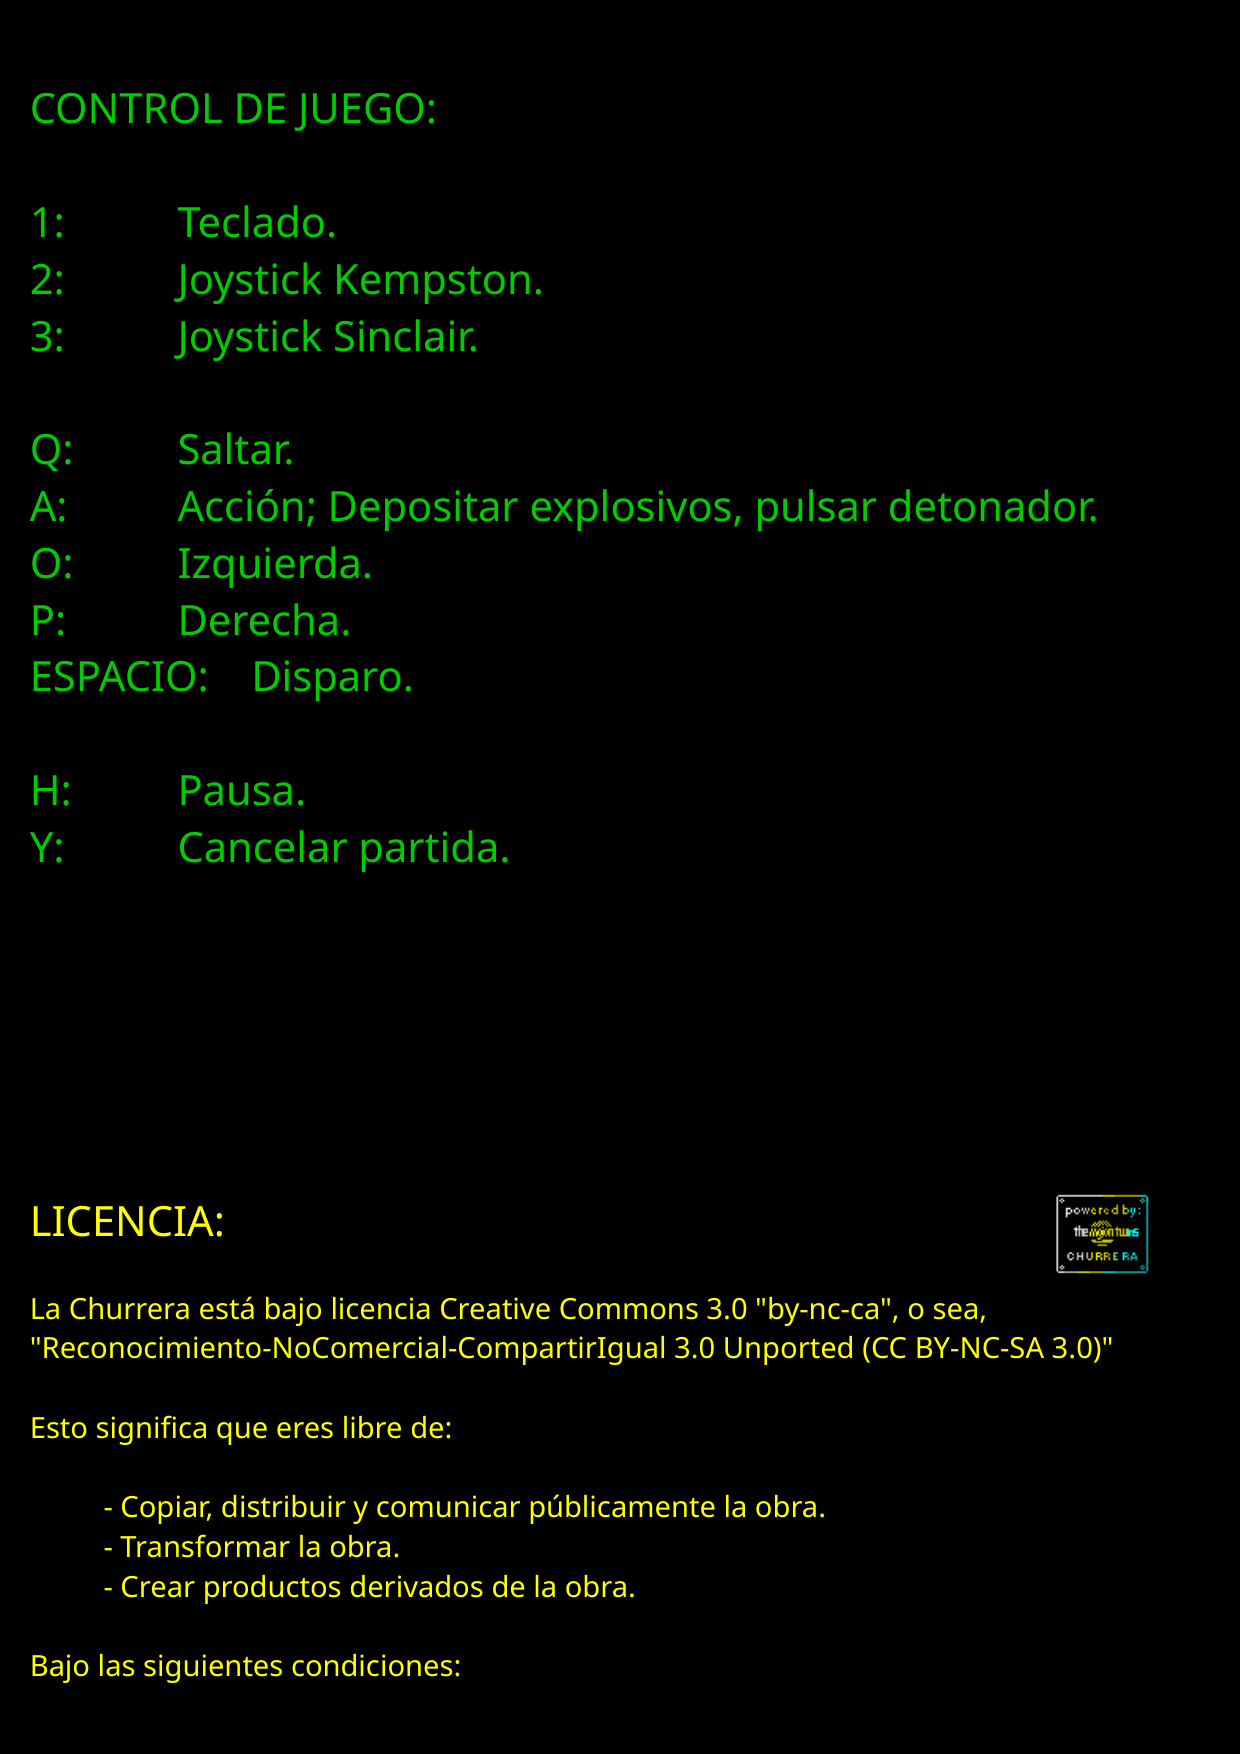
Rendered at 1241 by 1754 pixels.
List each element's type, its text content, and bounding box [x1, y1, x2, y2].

text O: Izquierda. [29, 533, 1211, 590]
text P: Derecha. [29, 590, 1211, 647]
text - Copiar, distribuir y comunicar públicamente la obra. [29, 1487, 1211, 1526]
text La Churrera está bajo licencia Creative Commons 3.0 "by-nc-ca", o sea, [29, 1288, 1211, 1328]
text 3: Joystick Sinclair. [29, 306, 1211, 363]
text CONTROL DE JUEGO: [29, 79, 1211, 136]
text [1153, 1192, 1211, 1248]
text Esto significa que eres libre de: [29, 1407, 1211, 1447]
text H: Pausa. [29, 761, 1211, 817]
picture [1052, 1189, 1153, 1278]
text LICENCIA: [29, 1192, 1052, 1248]
text "Reconocimiento-NoComercial-CompartirIgual 3.0 Unported (CC BY-NC-SA 3.0)" [29, 1328, 1211, 1367]
text Y: Cancelar partida. [29, 817, 1211, 874]
text - Transformar la obra. [29, 1526, 1211, 1566]
text A: Acción; Depositar explosivos, pulsar detonador. [29, 477, 1211, 533]
text 1: Teclado. [29, 193, 1211, 250]
text ESPACIO: Disparo. [29, 647, 1211, 704]
text 2: Joystick Kempston. [29, 250, 1211, 306]
text Q: Saltar. [29, 420, 1211, 477]
text Bajo las siguientes condiciones: [29, 1645, 1211, 1685]
text - Crear productos derivados de la obra. [29, 1566, 1211, 1606]
